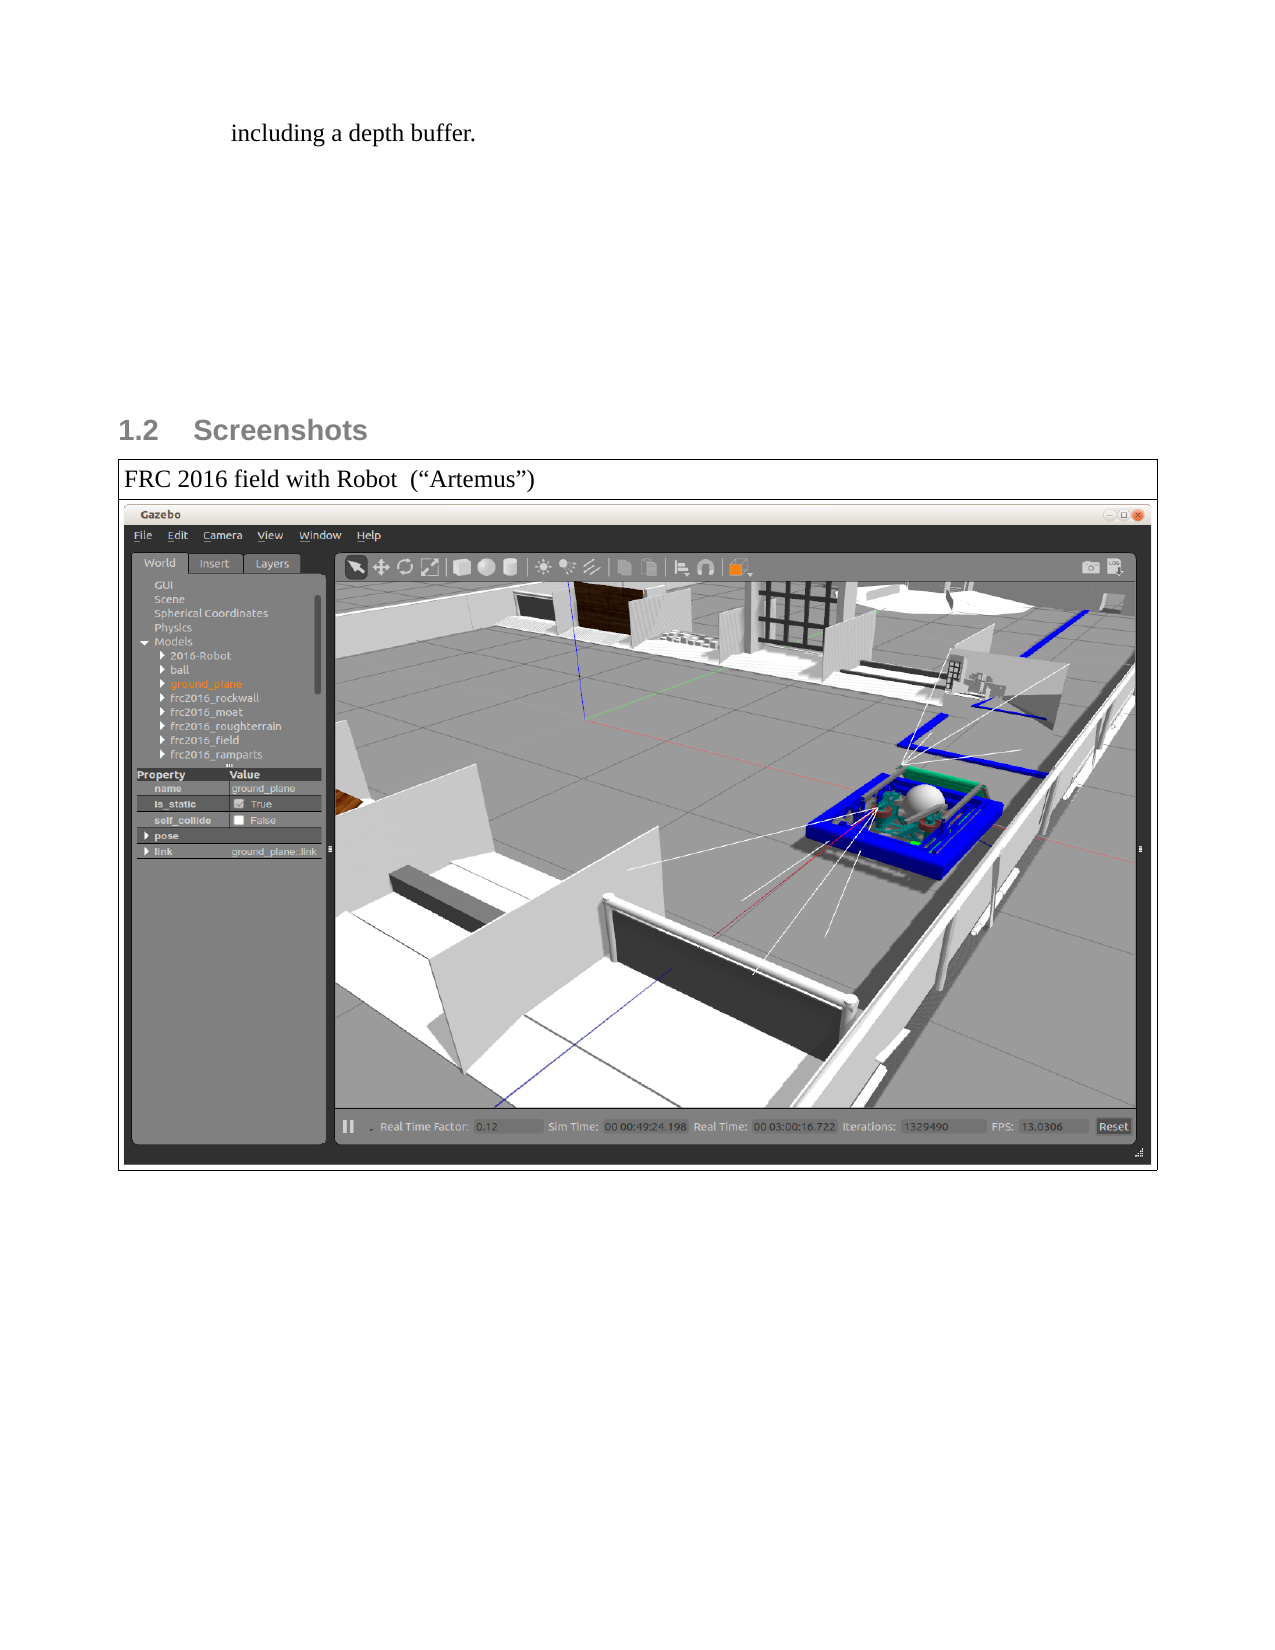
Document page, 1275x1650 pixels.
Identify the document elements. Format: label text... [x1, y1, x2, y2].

picture [123, 504, 1152, 1165]
table_header FRC 2016 field with Robot (“Artemus”) [119, 460, 1157, 499]
list including a depth buffer. [193, 118, 1157, 147]
subtitle Screenshots [118, 412, 1157, 446]
table_cell [119, 500, 1157, 1170]
